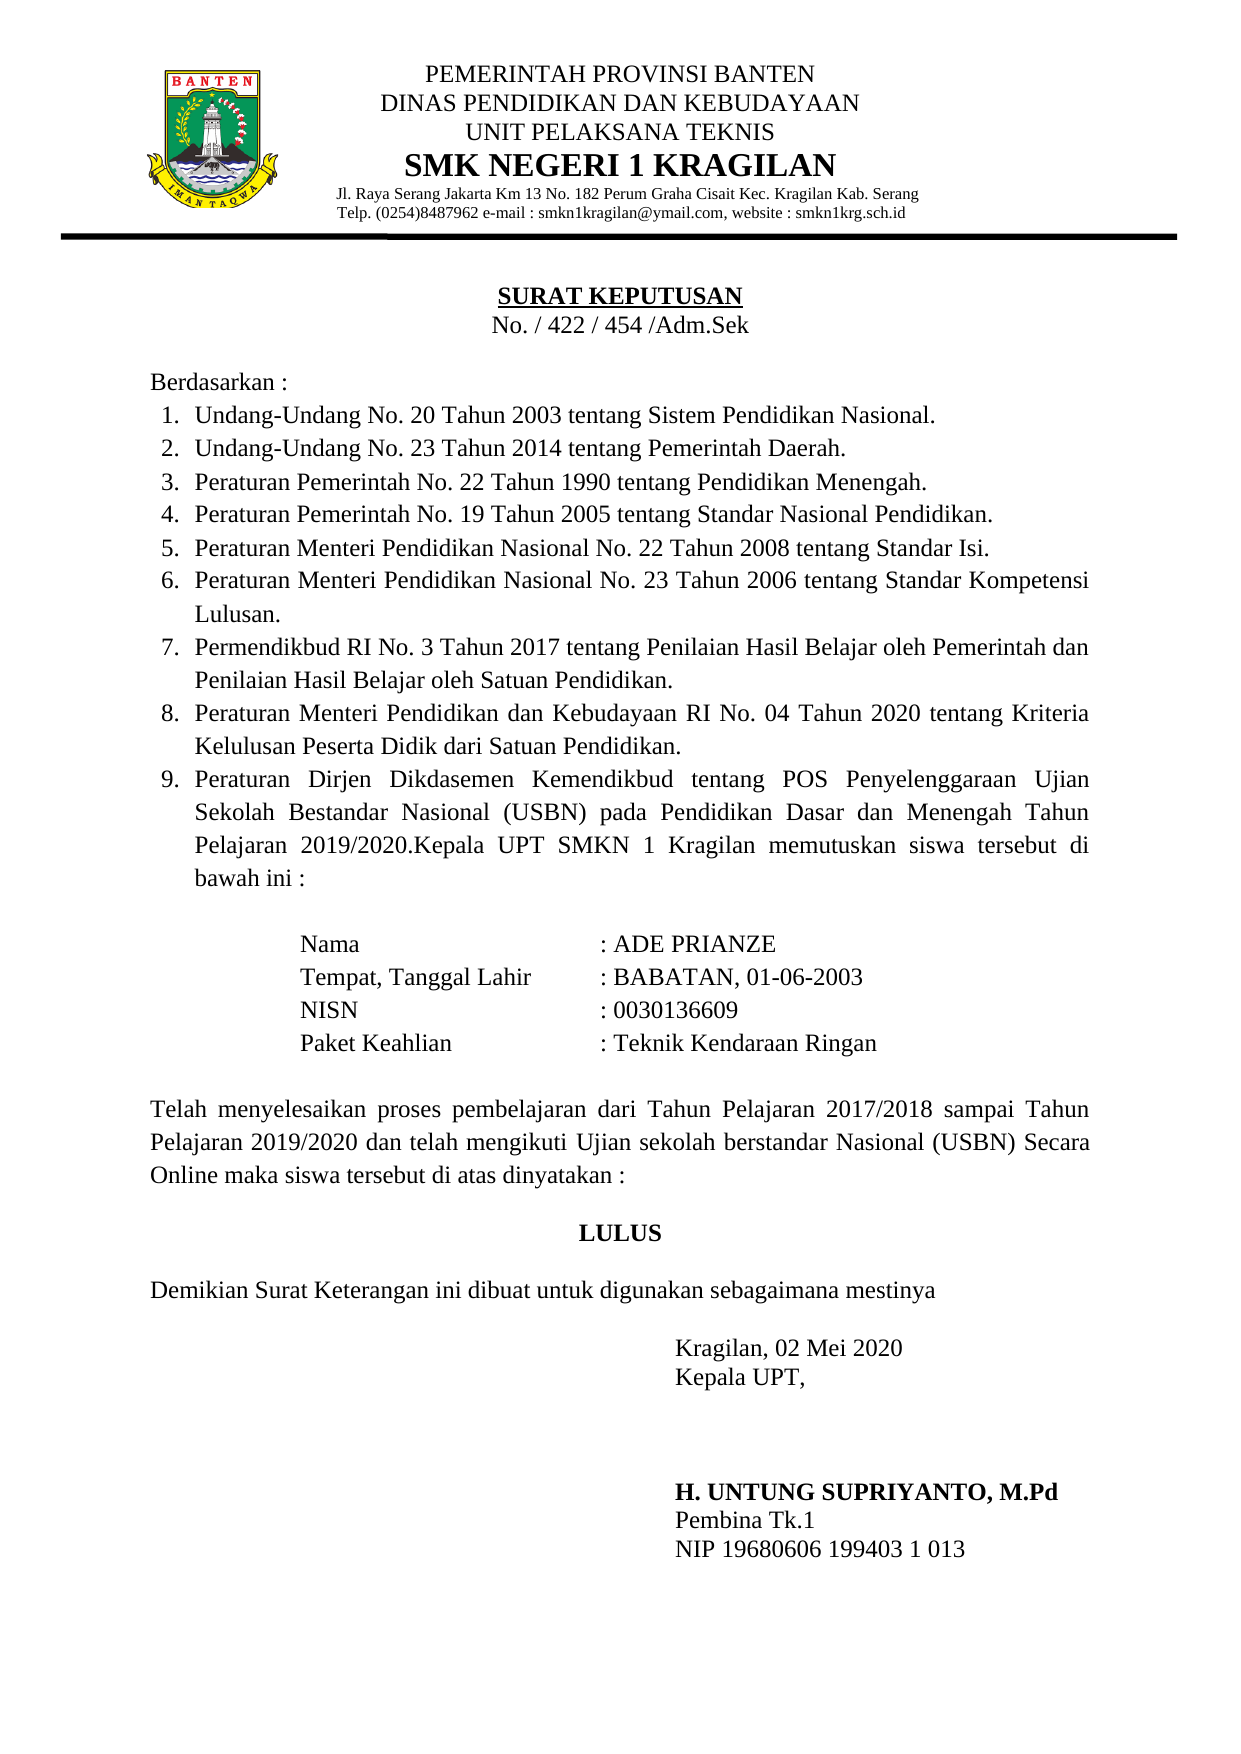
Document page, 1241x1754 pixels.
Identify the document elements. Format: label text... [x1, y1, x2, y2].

list Undang-Undang No. 20 Tahun 2003 tentang Sistem Pendidikan Nasional. [179, 401, 1090, 429]
text Pembina Tk.1 [150, 1506, 1090, 1534]
text SURAT KEPUTUSAN [150, 281, 1090, 310]
text NIP 19680606 199403 1 013 [150, 1534, 1090, 1563]
picture [146, 70, 279, 208]
list Peraturan Pemerintah No. 19 Tahun 2005 tentang Standar Nasional Pendidikan. [179, 499, 1090, 528]
text H. UNTUNG SUPRIYANTO, M.Pd [150, 1477, 1090, 1506]
text Kragilan, 02 Mei 2020 [150, 1333, 1090, 1362]
text No. / 422 / 454 /Adm.Sek [150, 310, 1090, 339]
text Paket Keahlian : Teknik Kendaraan Ringan [150, 1028, 1090, 1057]
text Nama : ADE PRIANZE [150, 929, 1090, 958]
list Peraturan Menteri Pendidikan dan Kebudayaan RI No. 04 Tahun 2020 tentang Kriteria Kelulusan Peserta Didik dari Satuan Pendidikan. [179, 698, 1090, 759]
list Undang-Undang No. 23 Tahun 2014 tentang Pemerintah Daerah. [179, 433, 1090, 462]
list Permendikbud RI No. 3 Tahun 2017 tentang Penilaian Hasil Belajar oleh Pemerintah dan Penilaian Hasil Belajar oleh Satuan Pendidikan. [179, 632, 1090, 693]
list Peraturan Pemerintah No. 22 Tahun 1990 tentang Pendidikan Menengah. [179, 467, 1090, 495]
list Peraturan Menteri Pendidikan Nasional No. 23 Tahun 2006 tentang Standar Kompetensi Lulusan. [179, 566, 1090, 627]
text Kepala UPT, [150, 1362, 1090, 1391]
text Tempat, Tanggal Lahir : BABATAN, 01-06-2003 [150, 962, 1090, 991]
list Peraturan Menteri Pendidikan Nasional No. 22 Tahun 2008 tentang Standar Isi. [179, 533, 1090, 561]
text Telah menyelesaikan proses pembelajaran dari Tahun Pelajaran 2017/2018 sampai Tahun Pelajaran 2019/2020 dan telah mengikuti Ujian sekolah berstandar Nasional (USBN) Secara Online maka siswa tersebut di atas dinyatakan : [150, 1094, 1090, 1189]
text Demikian Surat Keterangan ini dibuat untuk digunakan sebagaimana mestinya [150, 1276, 1090, 1304]
text LULUS [150, 1218, 1090, 1247]
text NISN : 0030136609 [150, 995, 1090, 1024]
text Berdasarkan : [150, 367, 1090, 396]
list Peraturan Dirjen Dikdasemen Kemendikbud tentang POS Penyelenggaraan Ujian Sekolah Bestandar Nasional (USBN) pada Pendidikan Dasar dan Menengah Tahun Pelajaran 2019/2020.Kepala UPT SMKN 1 Kragilan memutuskan siswa tersebut di bawah ini : [179, 764, 1090, 892]
